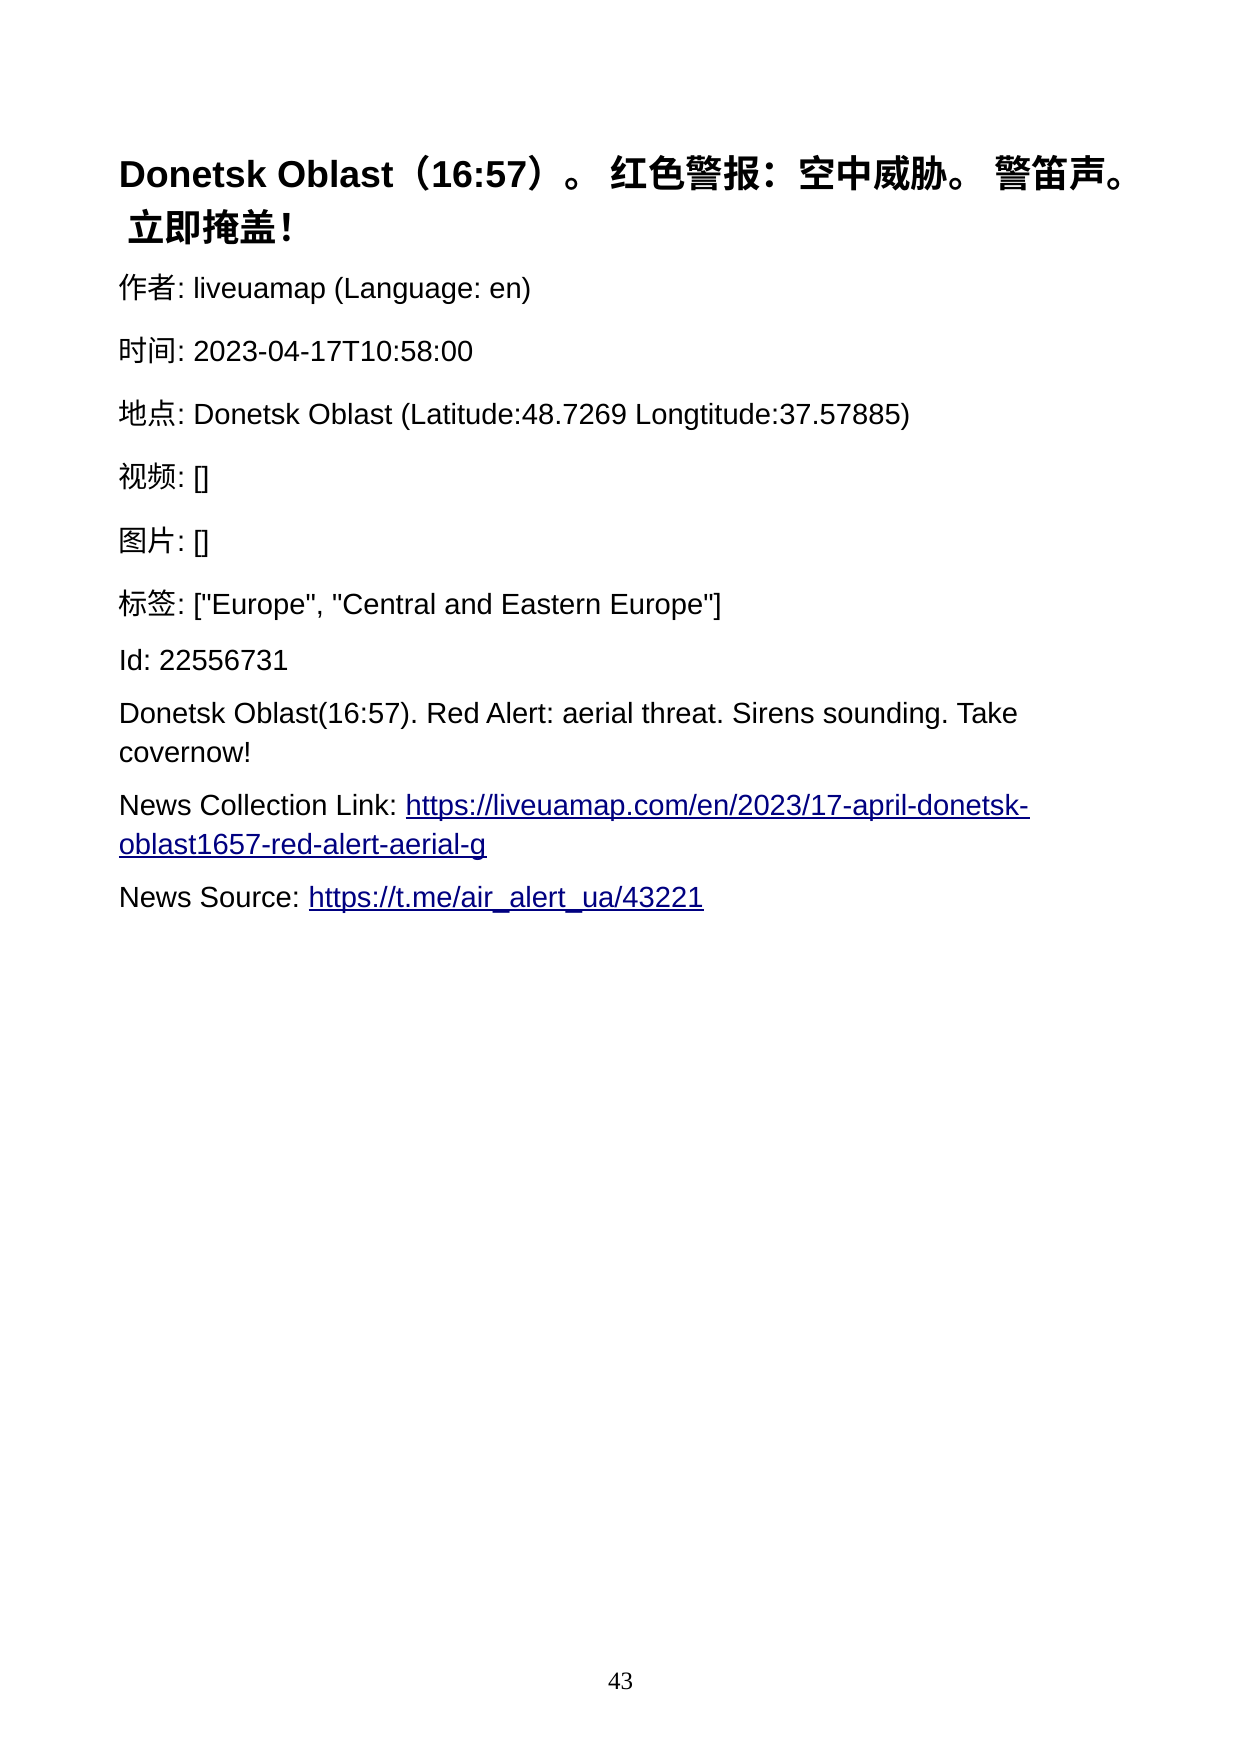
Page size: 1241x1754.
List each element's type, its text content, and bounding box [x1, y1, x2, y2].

text 标签: ["Europe", "Central and Eastern Europe"] [118, 580, 1122, 622]
text Donetsk Oblast(16:57). Red Alert: aerial threat. Sirens sounding. Take covernow! [118, 696, 1122, 768]
text 图片: [] [118, 517, 1122, 559]
subtitle Donetsk Oblast（16:57）。 红色警报：空中威胁。 警笛声。 立即掩盖！ [118, 143, 1122, 252]
text 作者: liveuamap (Language: en) [118, 264, 1122, 307]
text 视频: [] [118, 454, 1122, 496]
text 地点: Donetsk Oblast (Latitude:48.7269 Longtitude:37.57885) [118, 391, 1122, 433]
text 时间: 2023-04-17T10:58:00 [118, 328, 1122, 370]
text Id: 22556731 [118, 643, 1122, 677]
text News Collection Link: https://liveuamap.com/en/2023/17-april-donetsk-oblast1657-red-alert-aerial-g [118, 788, 1122, 860]
text News Source: https://t.me/air_alert_ua/43221 [118, 880, 1122, 913]
